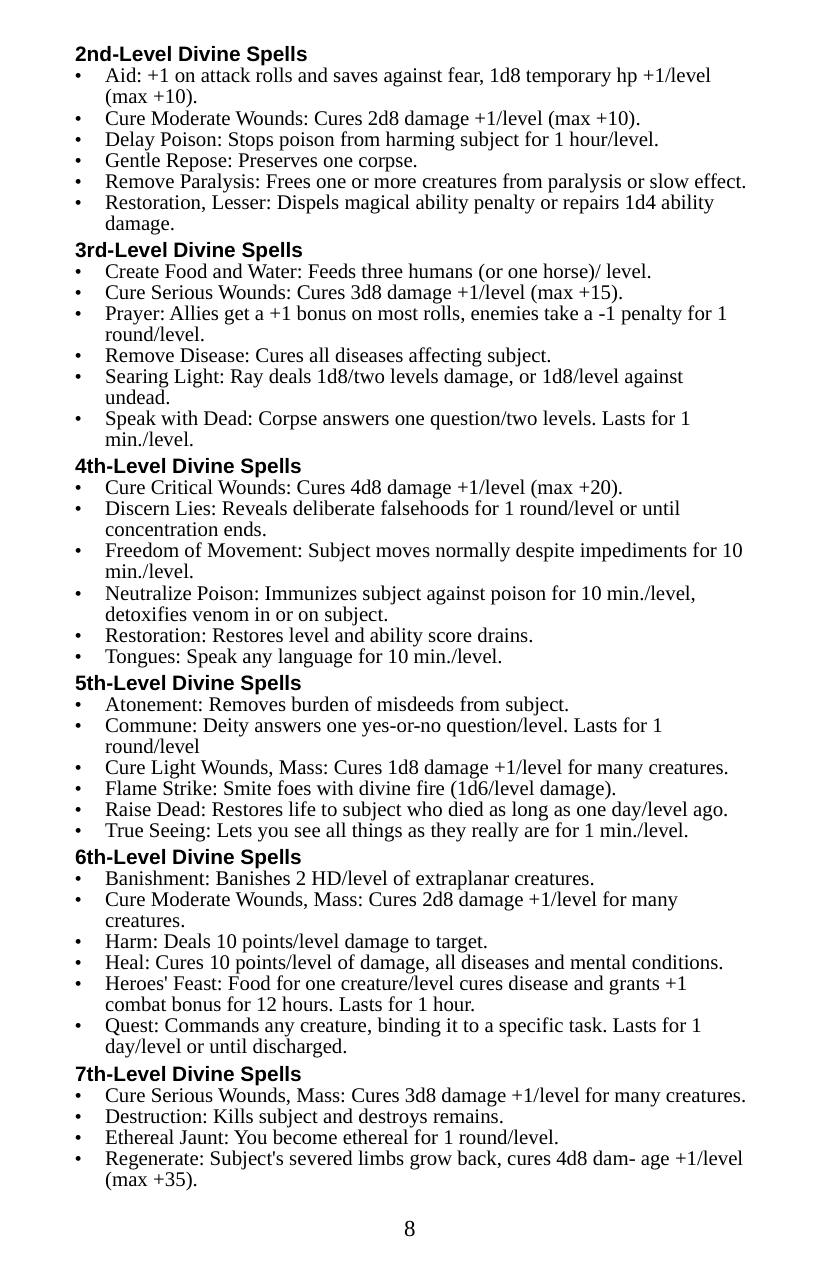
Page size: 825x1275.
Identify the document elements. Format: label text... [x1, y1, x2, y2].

list Freedom of Movement: Subject moves normally despite impediments for 10 min./level. [75, 541, 750, 583]
list Banishment: Banishes 2 HD/level of extraplanar creatures. [75, 869, 750, 890]
list Restoration, Lesser: Dispels magical ability penalty or repairs 1d4 ability damage. [75, 192, 750, 234]
list True Seeing: Lets you see all things as they really are for 1 min./level. [75, 821, 750, 842]
list Neutralize Poison: Immunizes subject against poison for 10 min./level, detoxifies venom in or on subject. [75, 583, 750, 625]
list Quest: Commands any creature, binding it to a specific task. Lasts for 1 day/level or until discharged. [75, 1016, 750, 1058]
list Ethereal Jaunt: You become ethereal for 1 round/level. [75, 1127, 750, 1148]
list Raise Dead: Restores life to subject who died as long as one day/level ago. [75, 799, 750, 821]
list Cure Serious Wounds: Cures 3d8 damage +1/level (max +15). [75, 282, 750, 303]
list Remove Disease: Cures all diseases affecting subject. [75, 346, 750, 367]
subtitle 6th-Level Divine Spells [75, 848, 750, 869]
list Restoration: Restores level and ability score drains. [75, 625, 750, 646]
list Create Food and Water: Feeds three humans (or one horse)/ level. [75, 261, 750, 282]
list Searing Light: Ray deals 1d8/two levels damage, or 1d8/level against undead. [75, 367, 750, 409]
list Gentle Repose: Preserves one corpse. [75, 150, 750, 171]
list Commune: Deity answers one yes-or-no question/level. Lasts for 1 round/level [75, 715, 750, 757]
list Cure Moderate Wounds, Mass: Cures 2d8 damage +1/level for many creatures. [75, 890, 750, 932]
list Harm: Deals 10 points/level damage to target. [75, 932, 750, 953]
list Cure Moderate Wounds: Cures 2d8 damage +1/level (max +10). [75, 108, 750, 129]
subtitle 4th-Level Divine Spells [75, 457, 750, 478]
list Discern Lies: Reveals deliberate falsehoods for 1 round/level or until concentration ends. [75, 499, 750, 541]
list Speak with Dead: Corpse answers one question/two levels. Lasts for 1 min./level. [75, 409, 750, 451]
list Cure Light Wounds, Mass: Cures 1d8 damage +1/level for many creatures. [75, 757, 750, 778]
list Prayer: Allies get a +1 bonus on most rolls, enemies take a -1 penalty for 1 round/level. [75, 303, 750, 346]
list Remove Paralysis: Frees one or more creatures from paralysis or slow effect. [75, 171, 750, 192]
list Heroes' Feast: Food for one creature/level cures disease and grants +1 combat bonus for 12 hours. Lasts for 1 hour. [75, 974, 750, 1016]
list Atonement: Removes burden of misdeeds from subject. [75, 694, 750, 715]
subtitle 2nd-Level Divine Spells [75, 45, 750, 66]
list Heal: Cures 10 points/level of damage, all diseases and mental conditions. [75, 953, 750, 974]
list Cure Serious Wounds, Mass: Cures 3d8 damage +1/level for many creatures. [75, 1085, 750, 1106]
list Regenerate: Subject's severed limbs grow back, cures 4d8 dam- age +1/level (max +35). [75, 1148, 750, 1190]
list Tongues: Speak any language for 10 min./level. [75, 646, 750, 667]
list Cure Critical Wounds: Cures 4d8 damage +1/level (max +20). [75, 478, 750, 499]
list Delay Poison: Stops poison from harming subject for 1 hour/level. [75, 129, 750, 150]
list Flame Strike: Smite foes with divine fire (1d6/level damage). [75, 778, 750, 799]
subtitle 3rd-Level Divine Spells [75, 240, 750, 261]
subtitle 5th-Level Divine Spells [75, 673, 750, 694]
list Aid: +1 on attack rolls and saves against fear, 1d8 temporary hp +1/level (max +10). [75, 66, 750, 108]
subtitle 7th-Level Divine Spells [75, 1064, 750, 1085]
list Destruction: Kills subject and destroys remains. [75, 1106, 750, 1127]
